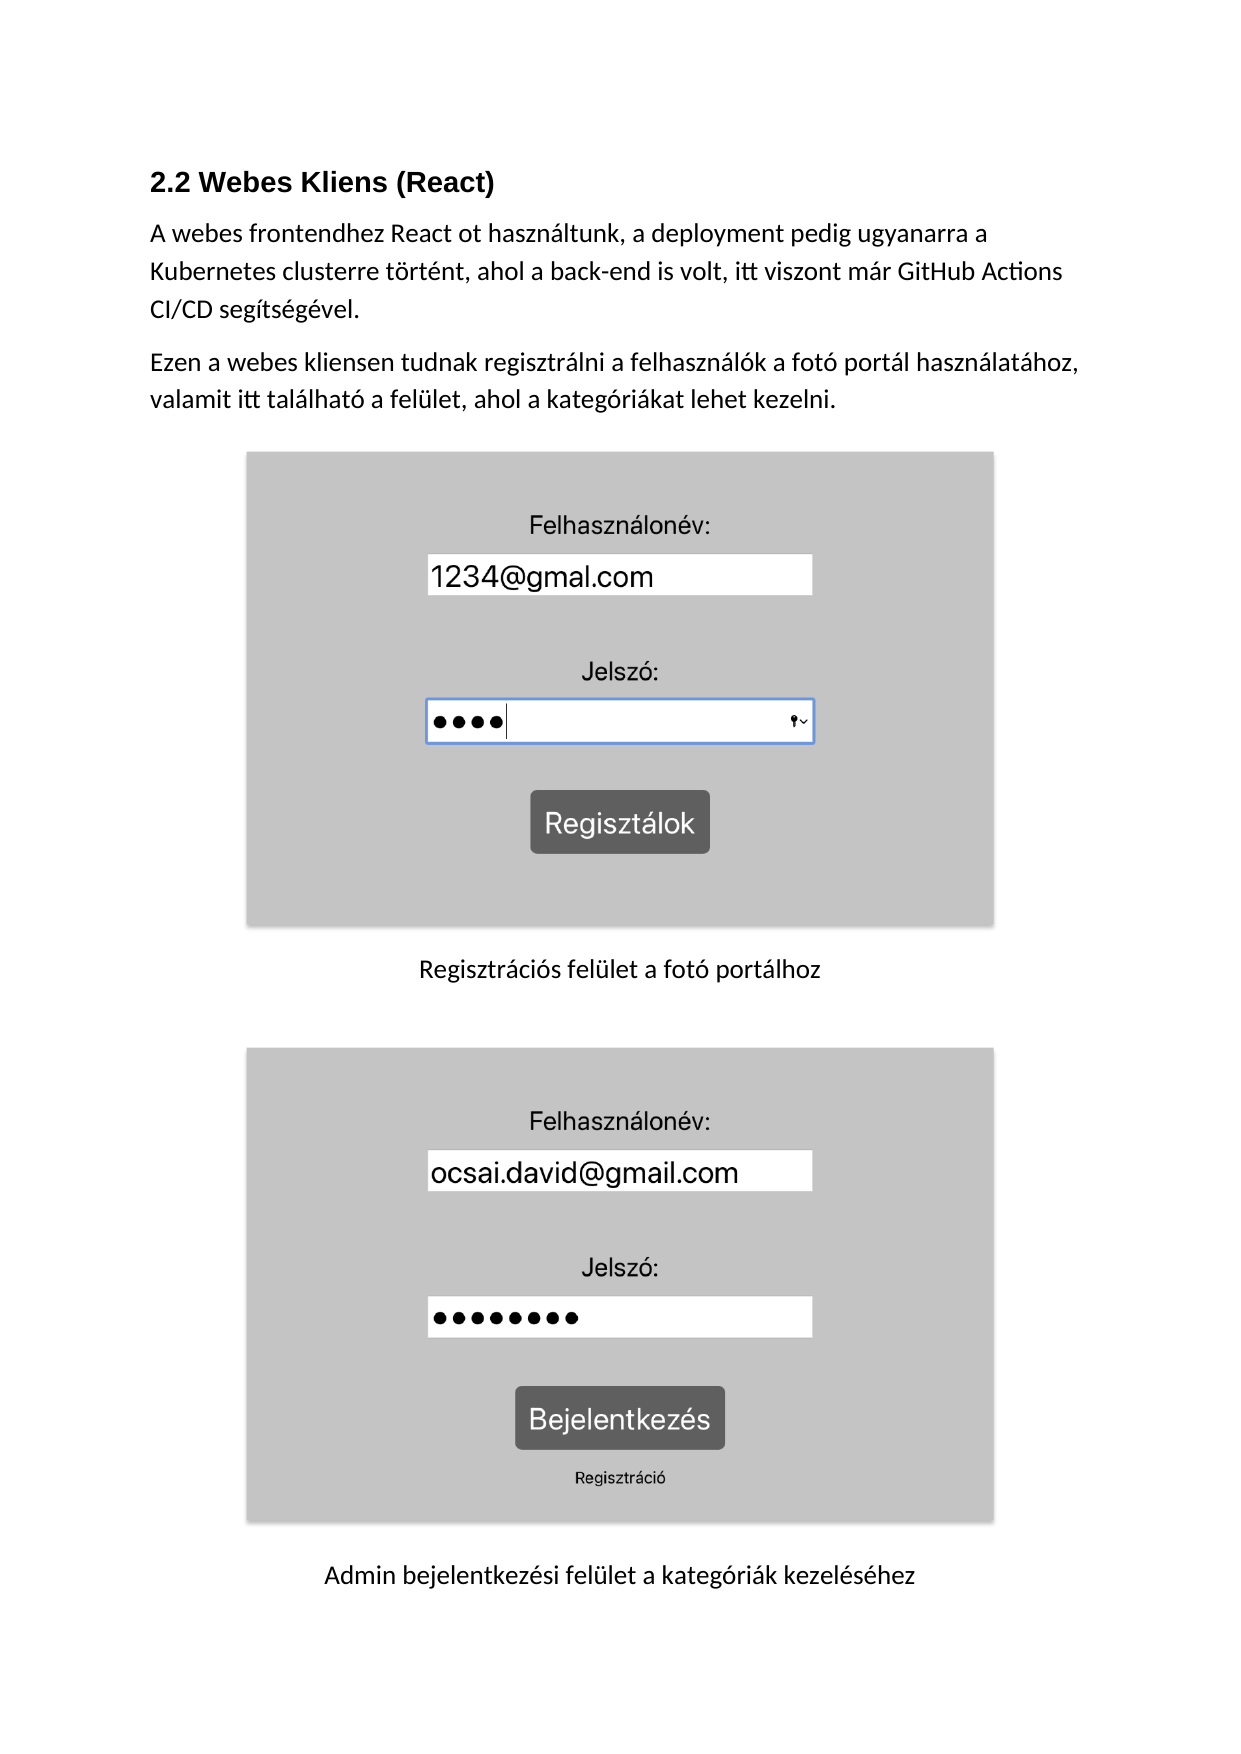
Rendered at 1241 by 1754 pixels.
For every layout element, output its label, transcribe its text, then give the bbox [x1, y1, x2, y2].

text A webes frontendhez React ot használtunk, a deployment pedig ugyanarra a Kubernetes clusterre történt, ahol a back-end is volt, itt viszont már GitHub Actions CI/CD segítségével. [150, 216, 1090, 325]
text Regisztrációs felület a fotó portálhoz [150, 953, 1090, 986]
text Ezen a webes kliensen tudnak regisztrálni a felhasználók a fotó portál használatához, valamit itt található a felület, ahol a kategóriákat lehet kezelni. [150, 345, 1090, 416]
subtitle 2.2 Webes Kliens (React) [150, 164, 1090, 198]
text Admin bejelentkezési felület a kategóriák kezeléséhez [150, 1558, 1090, 1591]
